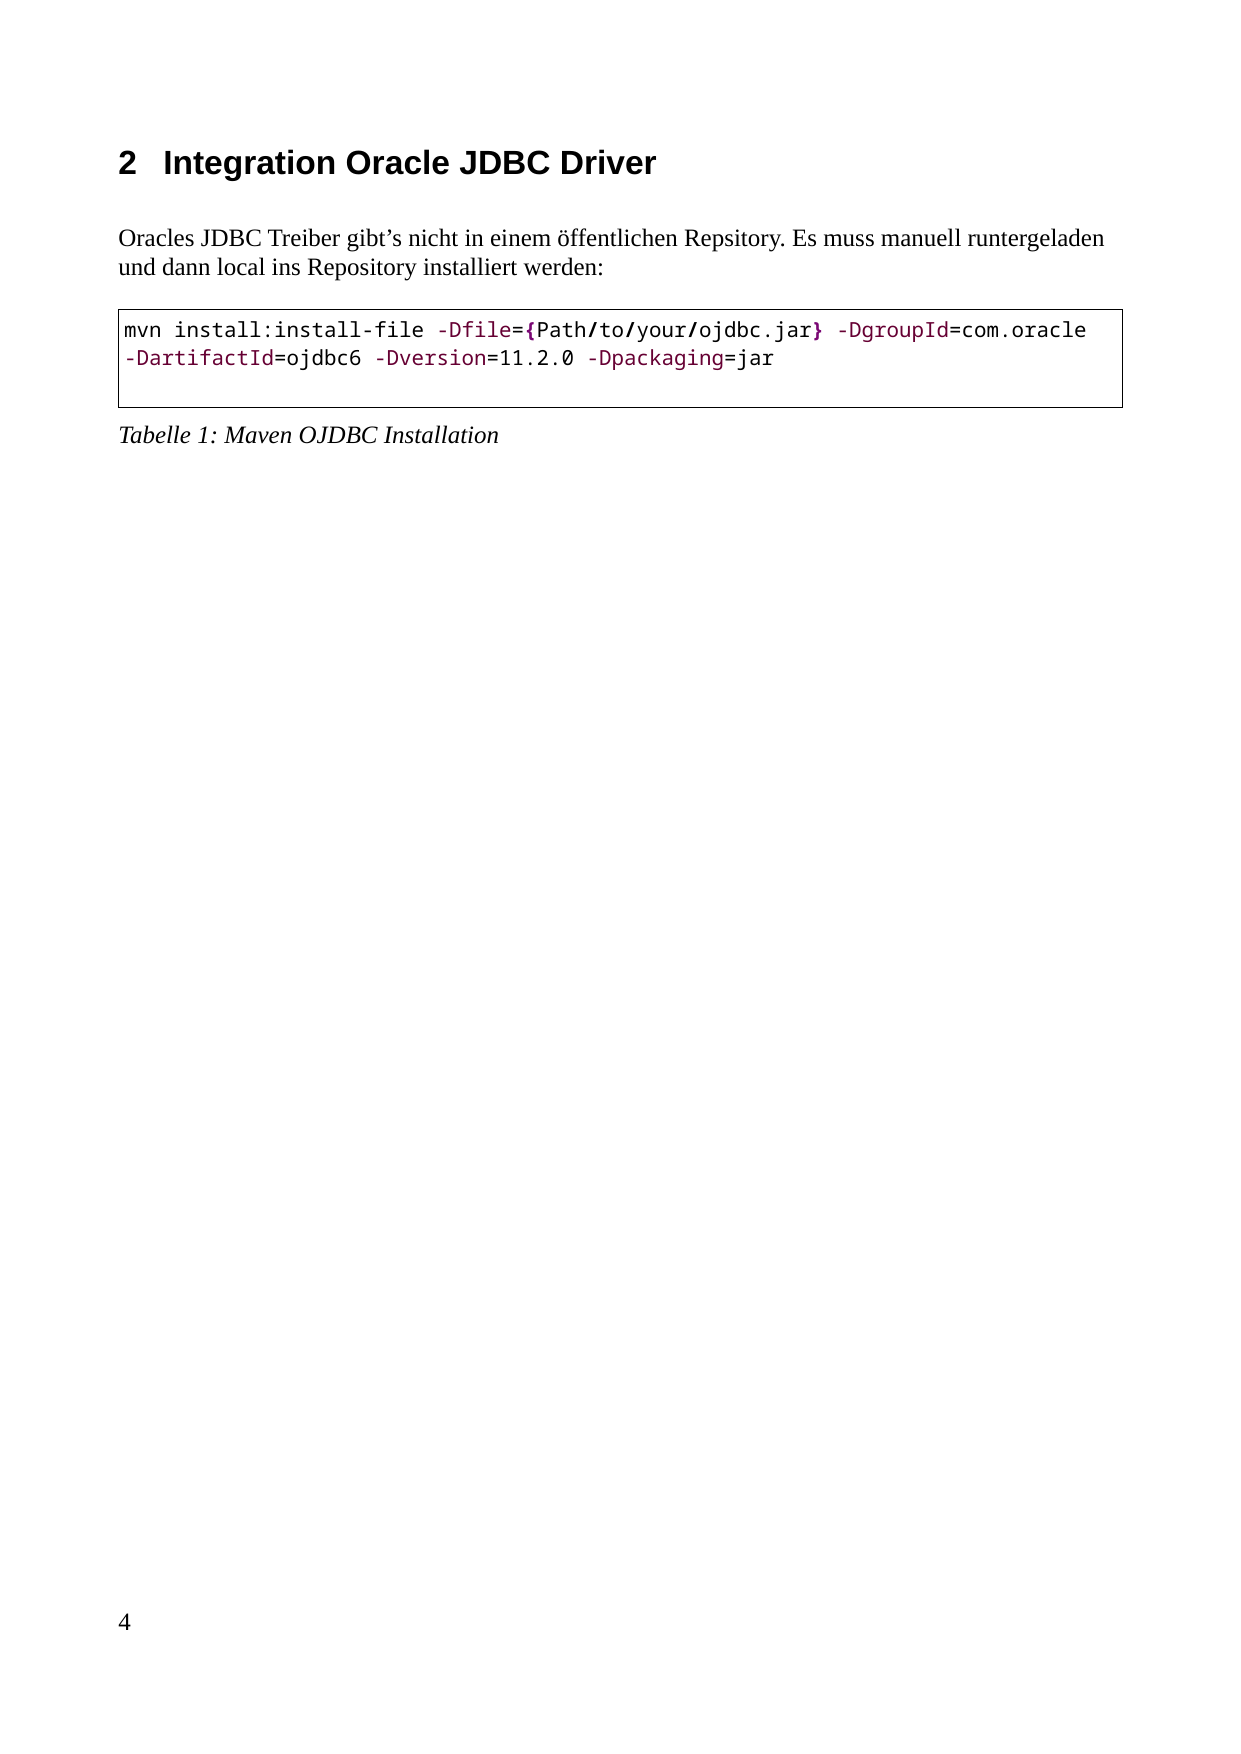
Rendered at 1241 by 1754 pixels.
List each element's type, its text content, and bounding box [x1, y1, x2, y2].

subtitle Integration Oracle JDBC Driver [118, 143, 1122, 182]
text Tabelle 1: Maven OJDBC Installation [118, 420, 1122, 448]
table_header mvn install:install-file -Dfile={Path/to/your/ojdbc.jar} -DgroupId=com.oracle -DartifactId=ojdbc6 -Dversion=11.2.0 -Dpackaging=jar [119, 310, 1122, 407]
text Oracles JDBC Treiber gibt’s nicht in einem öffentlichen Repsitory. Es muss manuell runtergeladen und dann local ins Repository installiert werden: [118, 223, 1122, 281]
